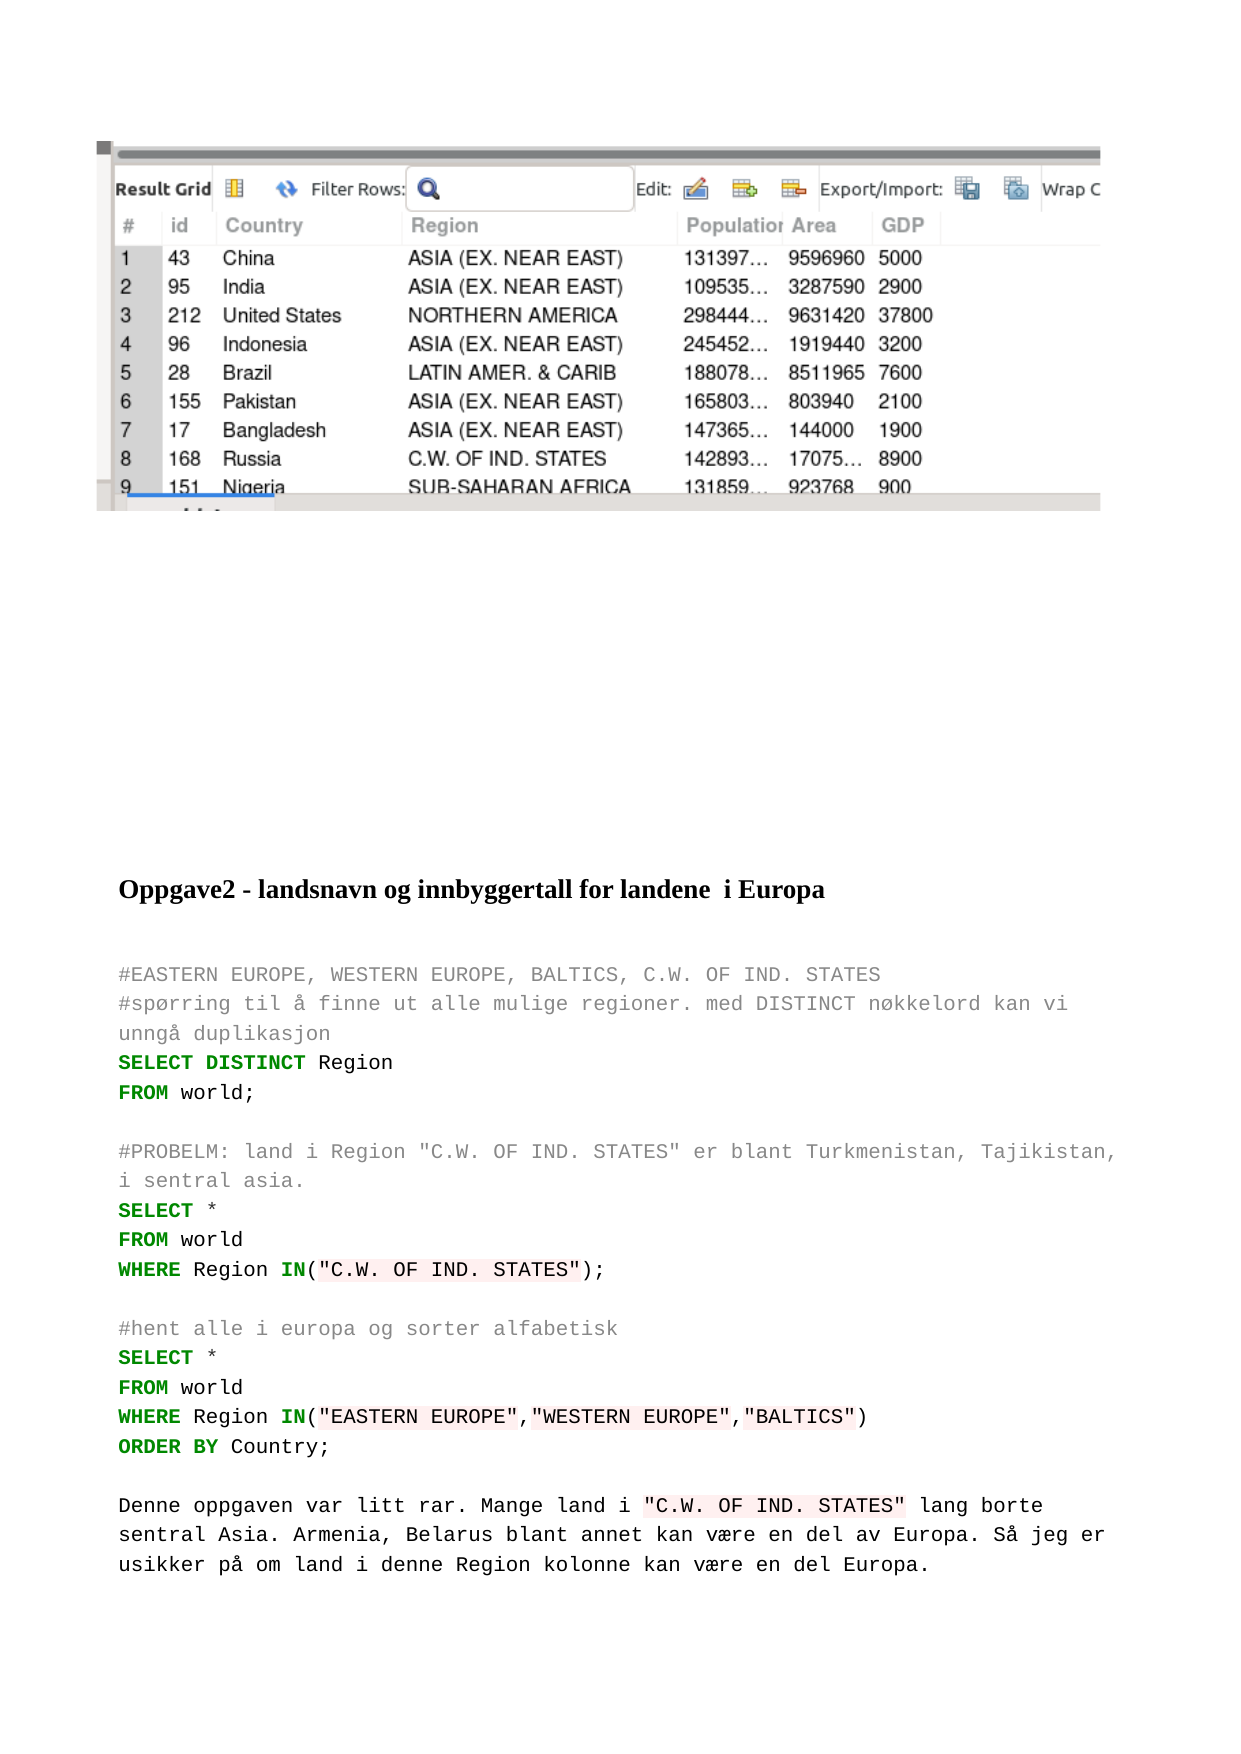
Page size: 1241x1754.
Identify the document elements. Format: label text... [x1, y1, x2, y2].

text SELECT * [118, 1347, 1122, 1371]
text FROM world [118, 1229, 1122, 1253]
text #hent alle i europa og sorter alfabetisk [118, 1318, 1122, 1341]
text WHERE Region IN("EASTERN EUROPE","WESTERN EUROPE","BALTICS") [118, 1406, 1122, 1430]
text FROM world [118, 1377, 1122, 1400]
text FROM world; [118, 1082, 1122, 1106]
text SELECT * [118, 1200, 1122, 1223]
picture [96, 141, 1101, 511]
subtitle Oppgave2 - landsnavn og innbyggertall for landene i Europa [118, 873, 1122, 904]
text Denne oppgaven var litt rar. Mange land i "C.W. OF IND. STATES" lang borte sentral Asia. Armenia, Belarus blant annet kan være en del av Europa. Så jeg er usikker på om land i denne Region kolonne kan være en del Europa. [118, 1494, 1122, 1577]
text SELECT DISTINCT Region [118, 1052, 1122, 1076]
text #PROBELM: land i Region "C.W. OF IND. STATES" er blant Turkmenistan, Tajikistan, i sentral asia. [118, 1141, 1122, 1194]
text WHERE Region IN("C.W. OF IND. STATES"); [118, 1259, 1122, 1282]
text #EASTERN EUROPE, WESTERN EUROPE, BALTICS, C.W. OF IND. STATES [118, 964, 1122, 988]
text #spørring til å finne ut alle mulige regioner. med DISTINCT nøkkelord kan vi unngå duplikasjon [118, 993, 1122, 1047]
text ORDER BY Country; [118, 1436, 1122, 1459]
